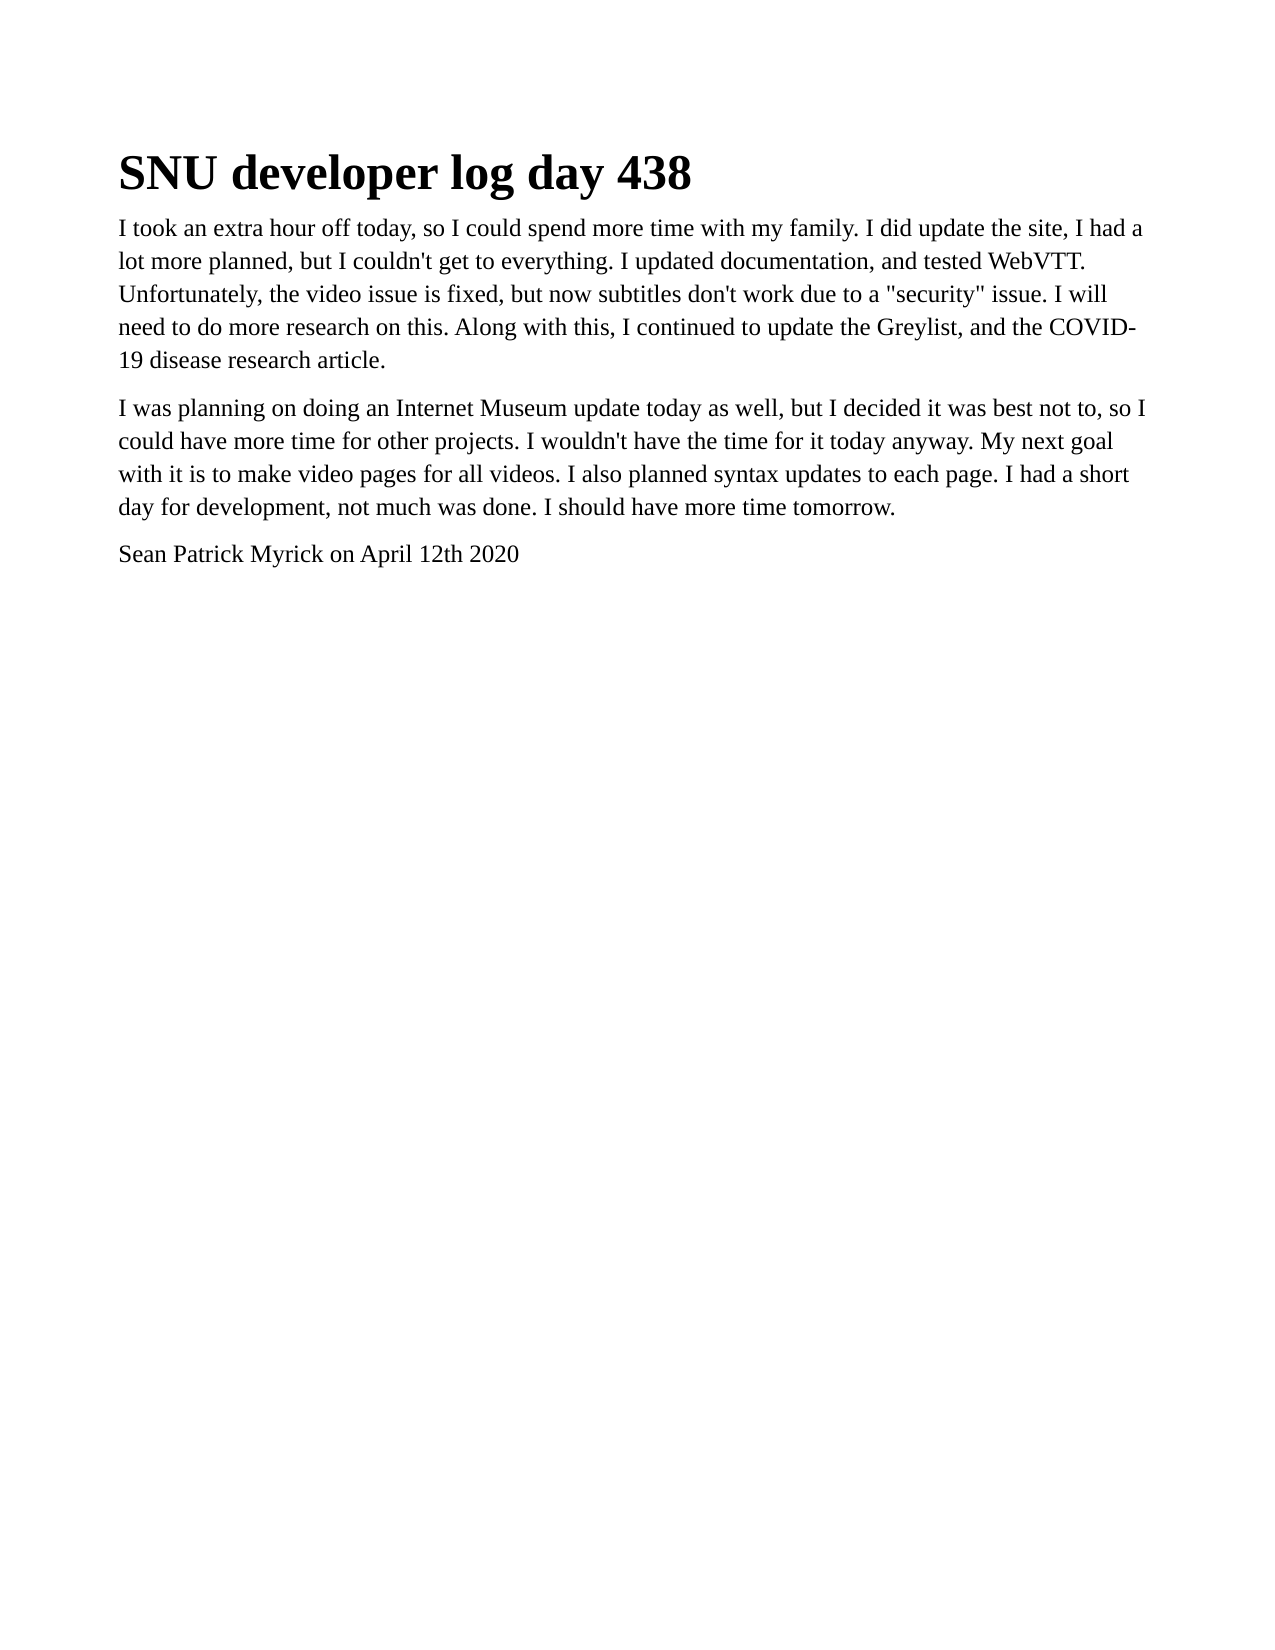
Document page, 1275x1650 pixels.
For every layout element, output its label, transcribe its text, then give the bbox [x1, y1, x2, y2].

subtitle SNU developer log day 438 [118, 143, 1157, 201]
text I was planning on doing an Internet Museum update today as well, but I decided it was best not to, so I could have more time for other projects. I wouldn't have the time for it today anyway. My next goal with it is to make video pages for all videos. I also planned syntax updates to each page. I had a short day for development, not much was done. I should have more time tomorrow. [118, 393, 1157, 521]
text Sean Patrick Myrick on April 12th 2020 [118, 539, 1157, 568]
text I took an extra hour off today, so I could spend more time with my family. I did update the site, I had a lot more planned, but I couldn't get to everything. I updated documentation, and tested WebVTT. Unfortunately, the video issue is fixed, but now subtitles don't work due to a "security" issue. I will need to do more research on this. Along with this, I continued to update the Greylist, and the COVID-19 disease research article. [118, 213, 1157, 374]
